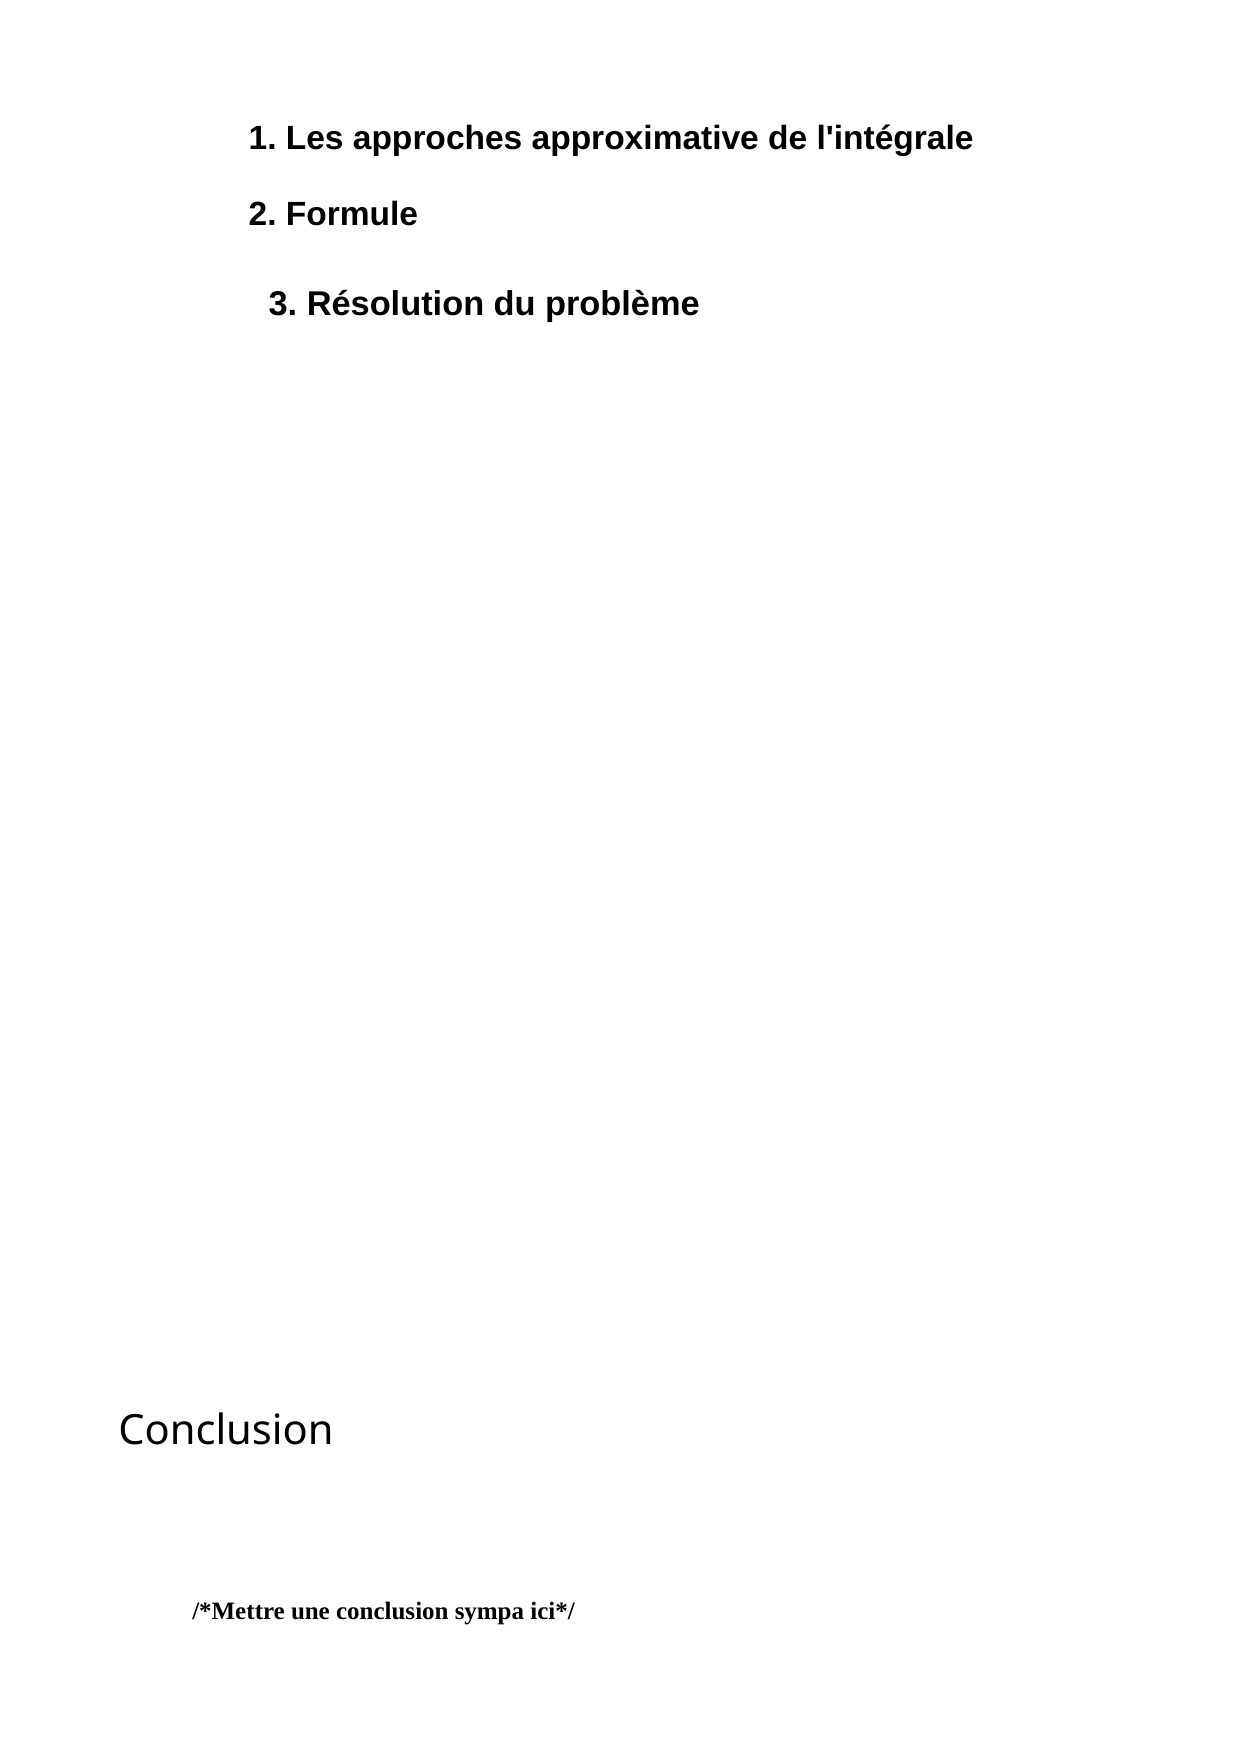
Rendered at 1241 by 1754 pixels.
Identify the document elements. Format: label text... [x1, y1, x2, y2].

subtitle 2. Formule [118, 194, 1122, 233]
subtitle 1. Les approches approximative de l'intégrale [118, 118, 1122, 157]
subtitle 3. Résolution du problème [118, 270, 1122, 327]
text /*Mettre une conclusion sympa ici*/ [118, 1596, 1122, 1625]
subtitle Conclusion [118, 1400, 1122, 1456]
